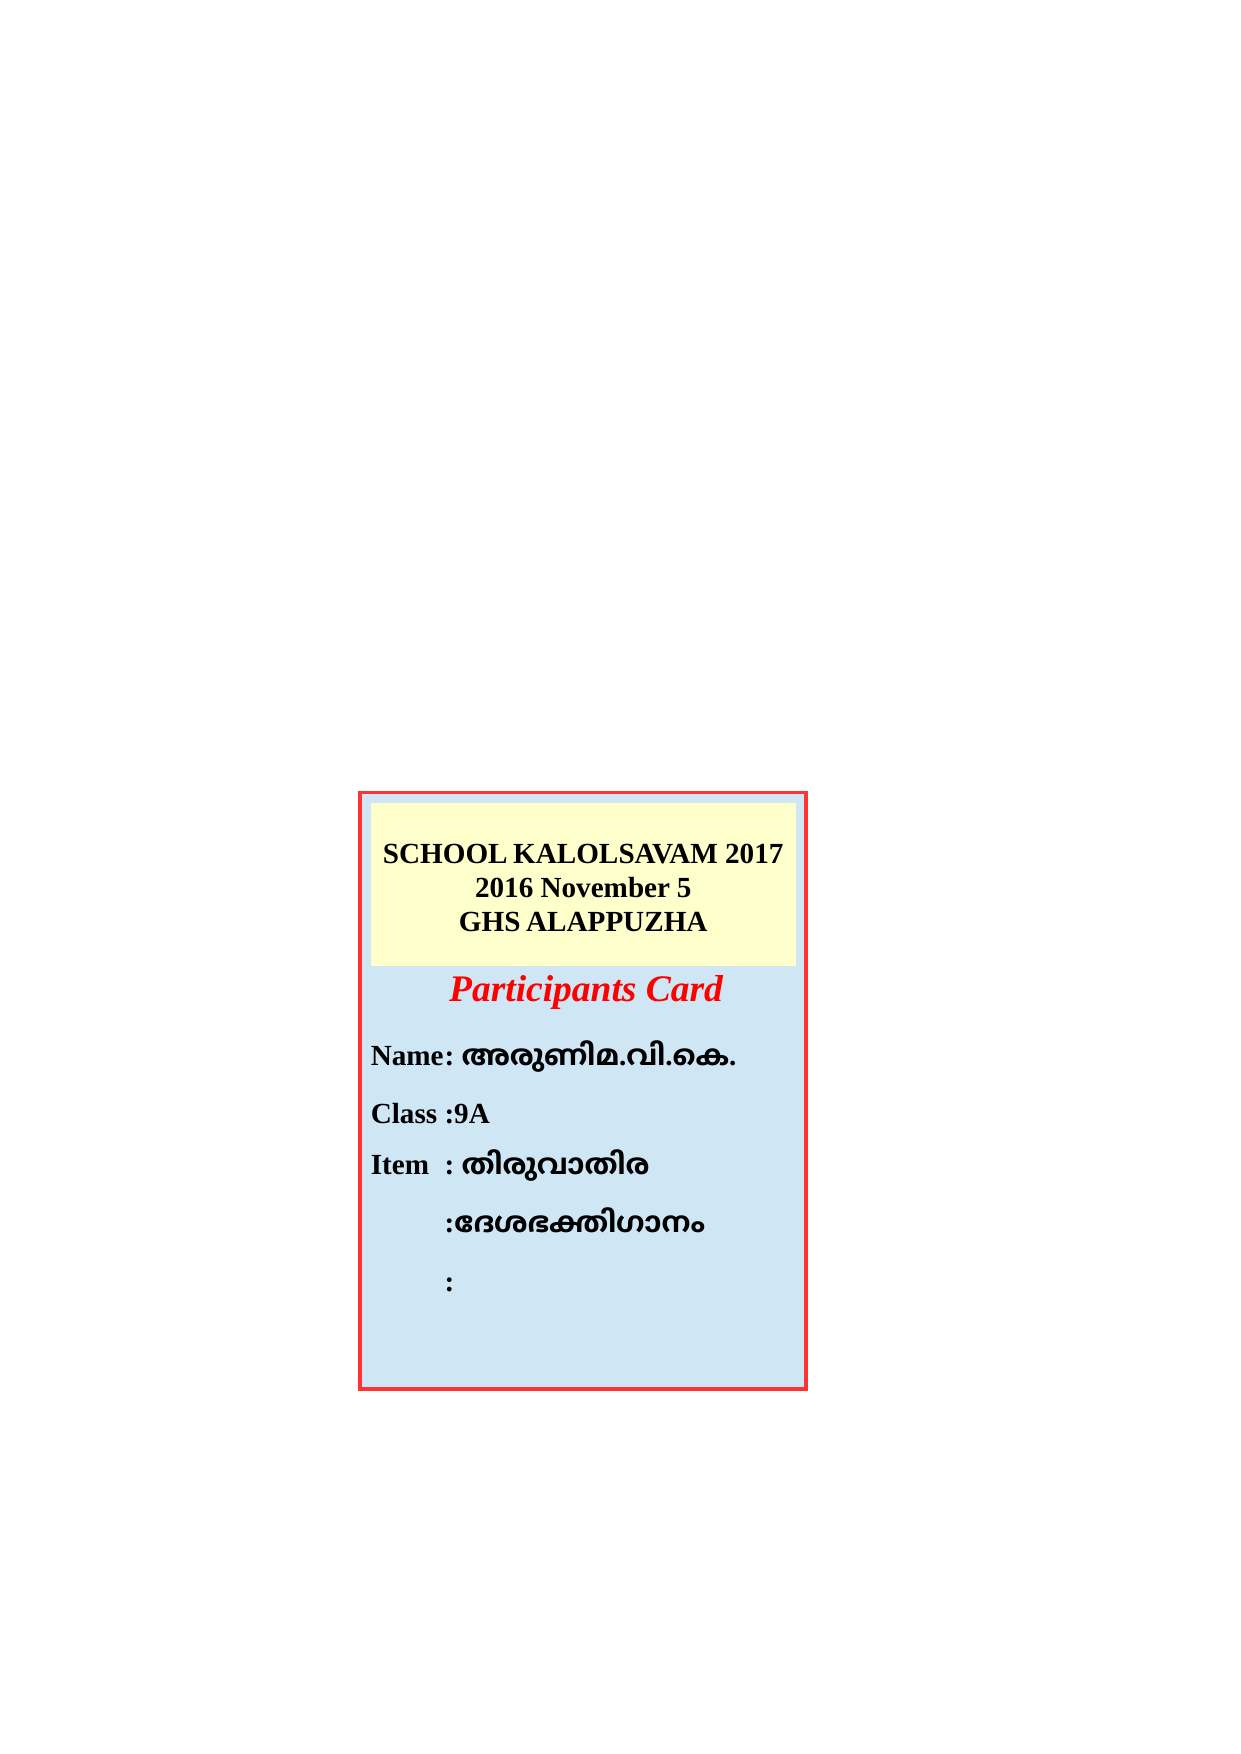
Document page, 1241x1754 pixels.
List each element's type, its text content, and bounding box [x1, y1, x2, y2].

text ­ [118, 118, 1122, 147]
text :ദേശഭക്തിഗാനം [371, 1206, 796, 1245]
text SCHOOL KALOLSAVAM 2017 [371, 837, 796, 870]
text Participants Card [371, 966, 796, 1009]
text Item : തിരുവാതിര [371, 1147, 796, 1186]
text 2016 November 5 [371, 870, 796, 904]
text : [371, 1264, 796, 1298]
text Name : അരുണിമ.വി.കെ. [371, 1038, 796, 1077]
text Class :9A [371, 1097, 796, 1130]
text GHS ALAPPUZHA [371, 904, 796, 937]
